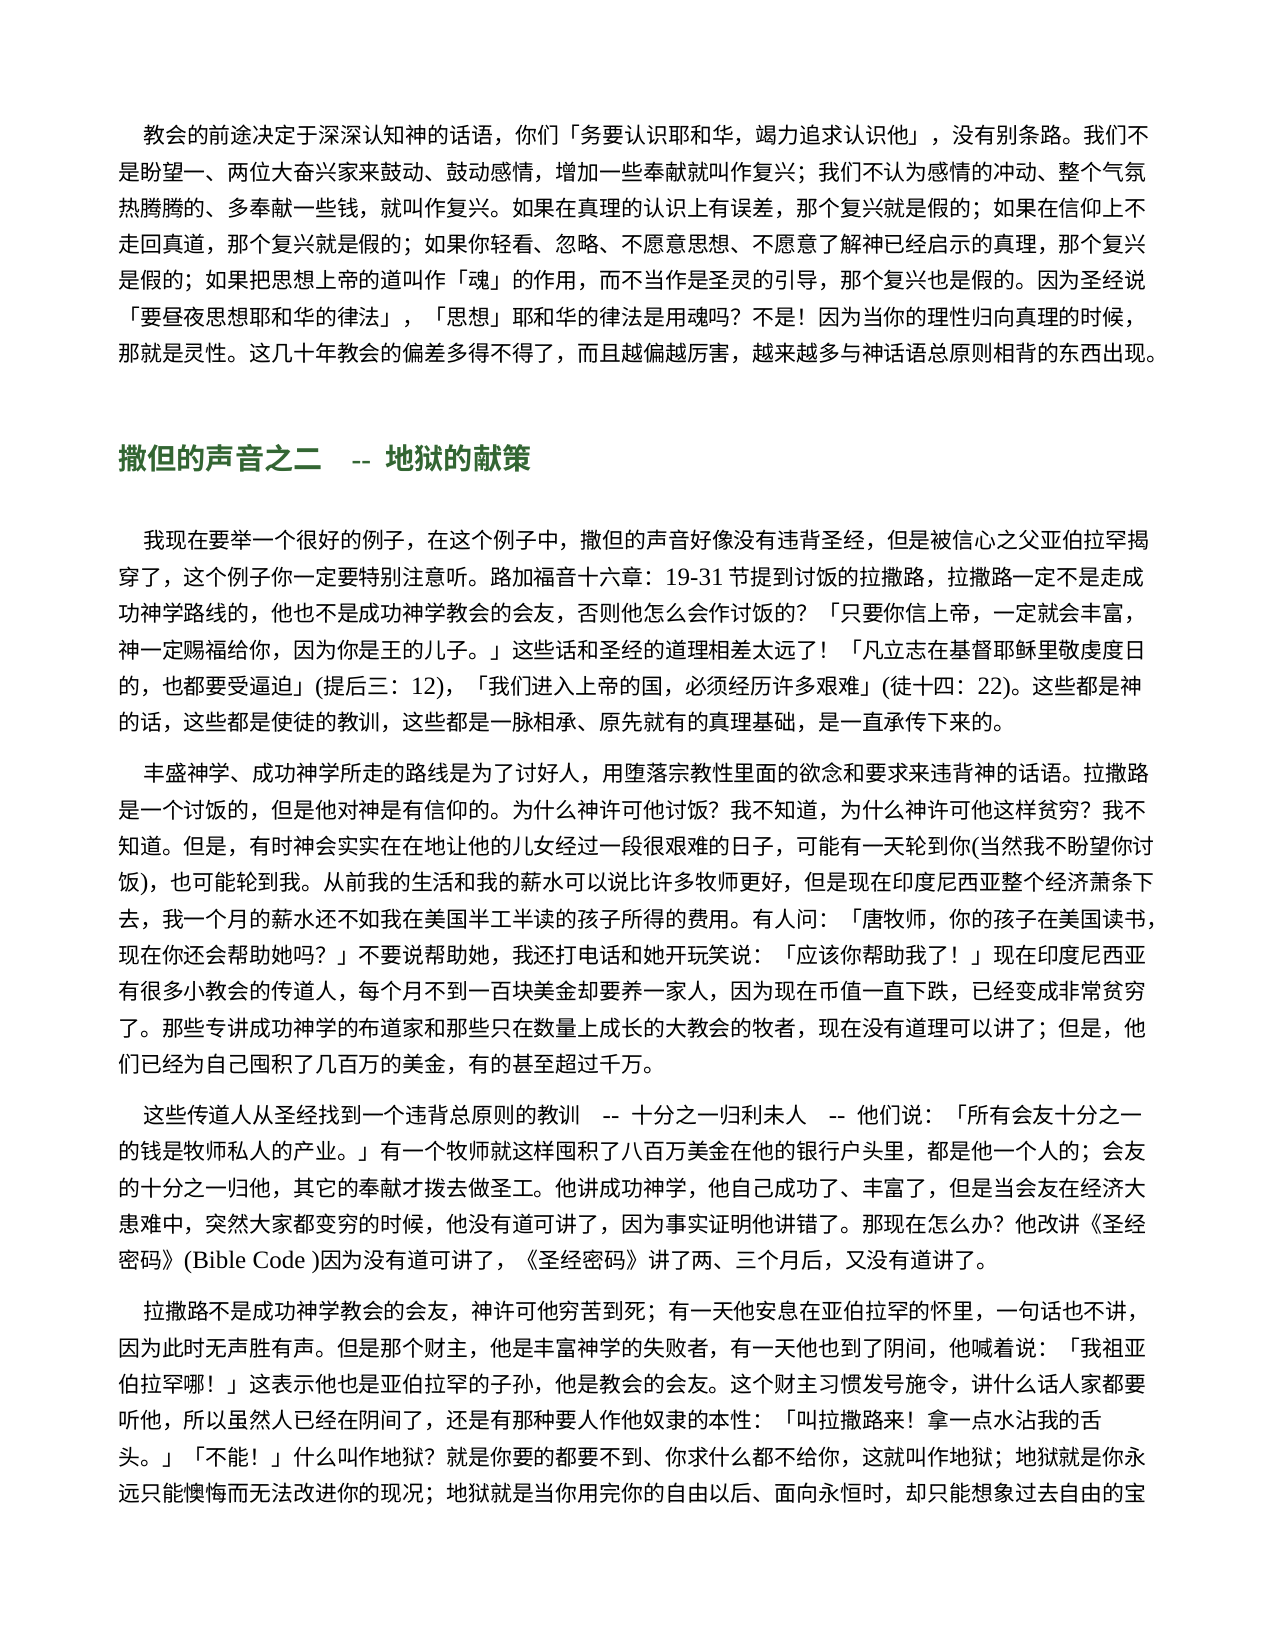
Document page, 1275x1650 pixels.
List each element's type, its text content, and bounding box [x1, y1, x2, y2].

subtitle 撒但的声音之二 -- 地狱的献策 [118, 402, 1157, 478]
text 拉撒路不是成功神学教会的会友，神许可他穷苦到死；有一天他安息在亚伯拉罕的怀里，一句话也不讲，因为此时无声胜有声。但是那个财主，他是丰富神学的失败者，有一天他也到了阴间，他喊着说：「我祖亚伯拉罕哪！」这表示他也是亚伯拉罕的子孙，他是教会的会友。这个财主习惯发号施令，讲什么话人家都要听他，所以虽然人已经在阴间了，还是有那种要人作他奴隶的本性：「叫拉撒路来！拿一点水沾我的舌头。」「不能！」什么叫作地狱？就是你要的都要不到、你求什么都不给你，这就叫作地狱；地狱就是你永远只能懊悔而无法改进你的现况；地狱就是当你用完你的自由以后、面向永恒时，却只能想象过去自由的宝 [118, 1294, 1157, 1508]
text 丰盛神学、成功神学所走的路线是为了讨好人，用堕落宗教性里面的欲念和要求来违背神的话语。拉撒路是一个讨饭的，但是他对神是有信仰的。为什么神许可他讨饭？我不知道，为什么神许可他这样贫穷？我不知道。但是，有时神会实实在在地让他的儿女经过一段很艰难的日子，可能有一天轮到你(当然我不盼望你讨饭)，也可能轮到我。从前我的生活和我的薪水可以说比许多牧师更好，但是现在印度尼西亚整个经济萧条下去，我一个月的薪水还不如我在美国半工半读的孩子所得的费用。有人问：「唐牧师，你的孩子在美国读书，现在你还会帮助她吗？」不要说帮助她，我还打电话和她开玩笑说：「应该你帮助我了！」现在印度尼西亚有很多小教会的传道人，每个月不到一百块美金却要养一家人，因为现在币值一直下跌，已经变成非常贫穷了。那些专讲成功神学的布道家和那些只在数量上成长的大教会的牧者，现在没有道理可以讲了；但是，他们已经为自己囤积了几百万的美金，有的甚至超过千万。 [118, 756, 1157, 1079]
text 这些传道人从圣经找到一个违背总原则的教训 -- 十分之一归利未人 -- 他们说：「所有会友十分之一的钱是牧师私人的产业。」有一个牧师就这样囤积了八百万美金在他的银行户头里，都是他一个人的；会友的十分之一归他，其它的奉献才拨去做圣工。他讲成功神学，他自己成功了、丰富了，但是当会友在经济大患难中，突然大家都变穷的时候，他没有道可讲了，因为事实证明他讲错了。那现在怎么办？他改讲《圣经密码》(Bible Code )因为没有道可讲了，《圣经密码》讲了两、三个月后，又没有道讲了。 [118, 1098, 1157, 1275]
text 教会的前途决定于深深认知神的话语，你们「务要认识耶和华，竭力追求认识他」，没有别条路。我们不是盼望一、两位大奋兴家来鼓动、鼓动感情，增加一些奉献就叫作复兴；我们不认为感情的冲动、整个气氛热腾腾的、多奉献一些钱，就叫作复兴。如果在真理的认识上有误差，那个复兴就是假的；如果在信仰上不走回真道，那个复兴就是假的；如果你轻看、忽略、不愿意思想、不愿意了解神已经启示的真理，那个复兴是假的；如果把思想上帝的道叫作「魂」的作用，而不当作是圣灵的引导，那个复兴也是假的。因为圣经说「要昼夜思想耶和华的律法」，「思想」耶和华的律法是用魂吗？不是！因为当你的理性归向真理的时候，那就是灵性。这几十年教会的偏差多得不得了，而且越偏越厉害，越来越多与神话语总原则相背的东西出现。 [118, 118, 1157, 368]
text 我现在要举一个很好的例子，在这个例子中，撒但的声音好像没有违背圣经，但是被信心之父亚伯拉罕揭穿了，这个例子你一定要特别注意听。路加福音十六章：19-31节提到讨饭的拉撒路，拉撒路一定不是走成功神学路线的，他也不是成功神学教会的会友，否则他怎么会作讨饭的？「只要你信上帝，一定就会丰富，神一定赐福给你，因为你是王的儿子。」这些话和圣经的道理相差太远了！「凡立志在基督耶稣里敬虔度日的，也都要受逼迫」(提后三：12)，「我们进入上帝的国，必须经历许多艰难」(徒十四：22)。这些都是神的话，这些都是使徒的教训，这些都是一脉相承、原先就有的真理基础，是一直承传下来的。 [118, 490, 1157, 737]
